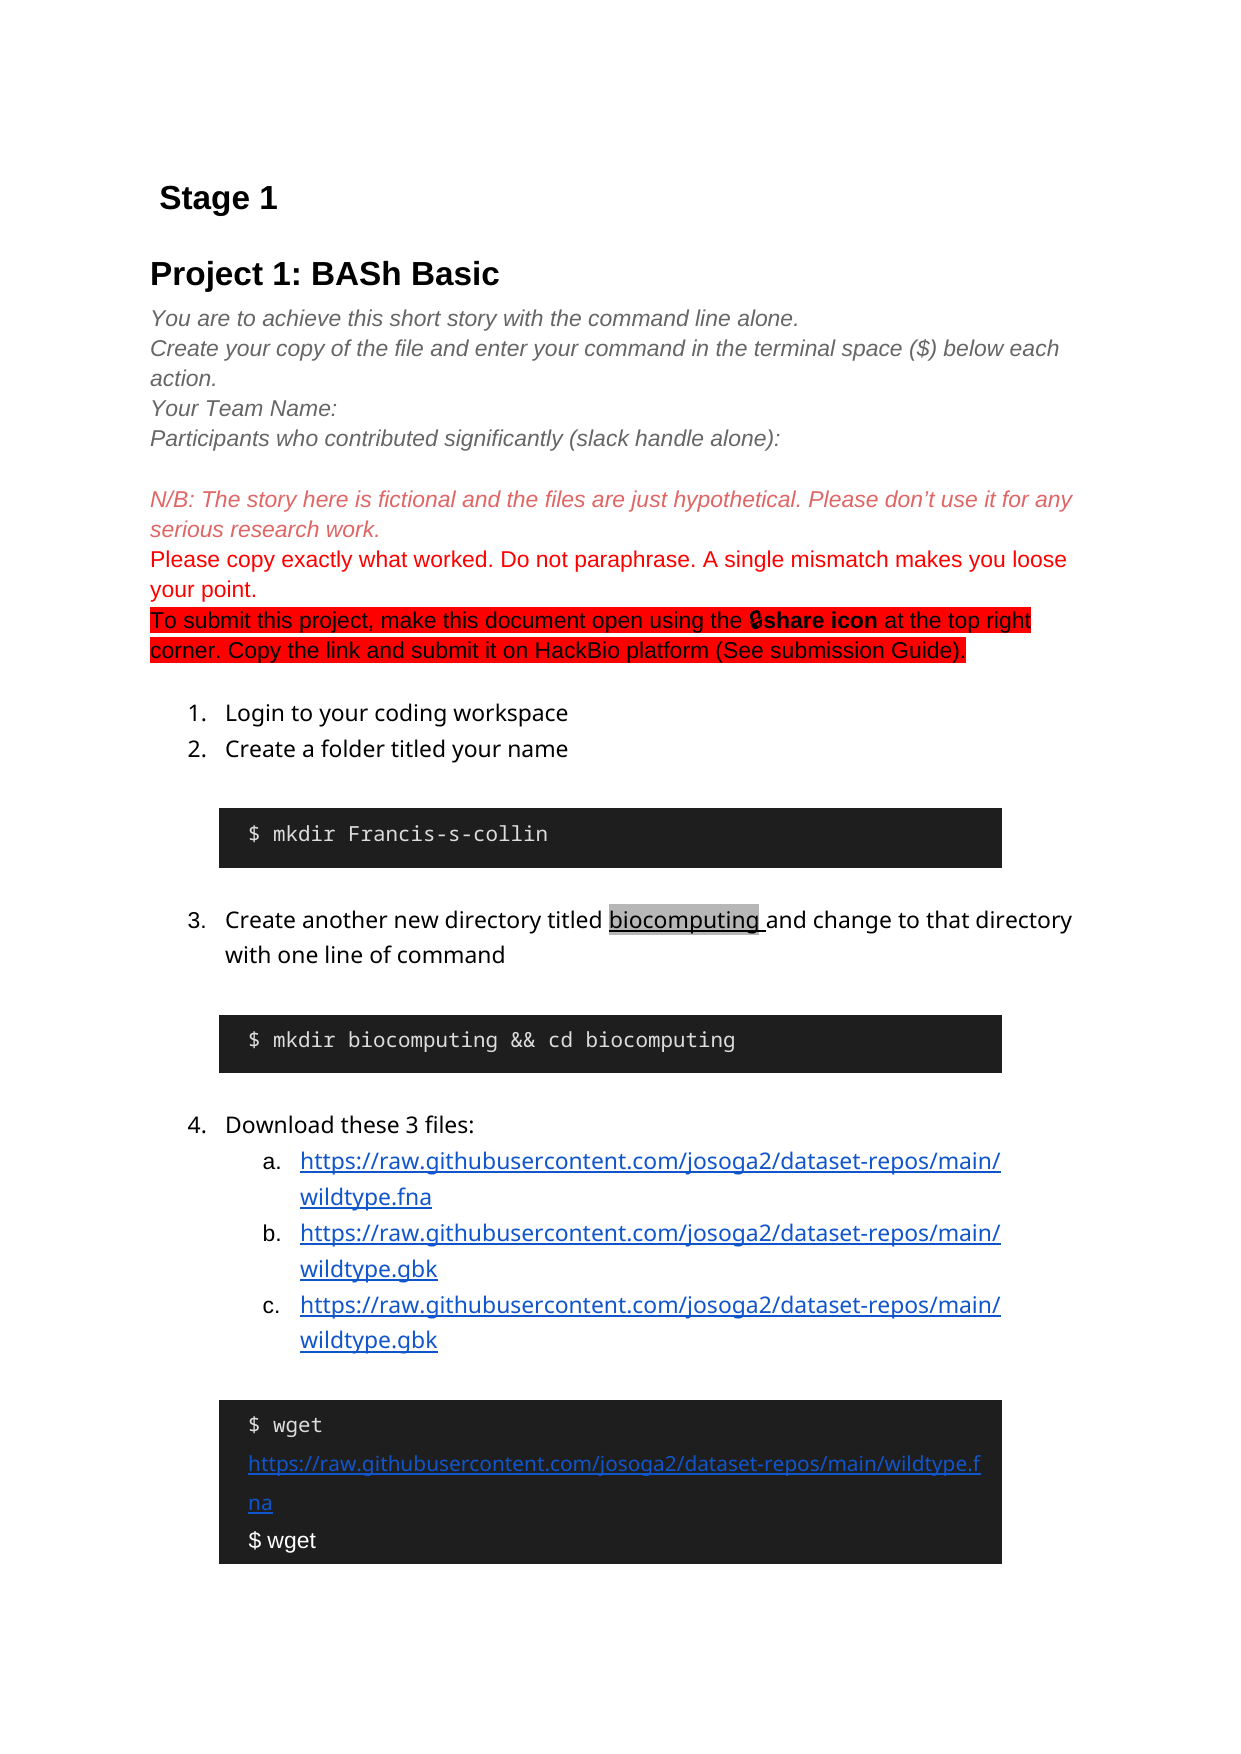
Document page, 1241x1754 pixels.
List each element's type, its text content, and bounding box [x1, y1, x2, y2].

table_header $ mkdir biocomputing && cd biocomputing [219, 1015, 1002, 1073]
subtitle Stage 1 [150, 178, 1090, 216]
list Create another new directory titled biocomputing and change to that directory with one line of command [187, 903, 1090, 971]
text N/B: The story here is fictional and the files are just hypothetical. Please don’t use it for any serious research work. [150, 486, 1090, 542]
text To submit this project, make this document open using the 🔒share icon at the top right corner. Copy the link and submit it on HackBio platform (See submission Guide). [150, 607, 1090, 663]
subtitle Project 1: BASh Basic [150, 254, 1090, 292]
table_header $ wget https://raw.githubusercontent.com/josoga2/dataset-repos/main/wildtype.fna $ wget [219, 1400, 1002, 1564]
text Your Team Name: [150, 395, 1090, 422]
text Participants who contributed significantly (slack handle alone): [150, 425, 1090, 452]
text Please copy exactly what worked. Do not paraphrase. A single mismatch makes you loose your point. [150, 546, 1090, 603]
list Download these 3 files: [187, 1109, 1090, 1140]
list https://raw.githubusercontent.com/josoga2/dataset-repos/main/wildtype.gbk [262, 1288, 1090, 1356]
list Create a folder titled your name [187, 733, 1090, 764]
list https://raw.githubusercontent.com/josoga2/dataset-repos/main/wildtype.fna [262, 1145, 1090, 1212]
list https://raw.githubusercontent.com/josoga2/dataset-repos/main/wildtype.gbk [262, 1217, 1090, 1284]
text Create your copy of the file and enter your command in the terminal space ($) below each action. [150, 335, 1090, 391]
table_header $ mkdir Francis-s-collin [219, 808, 1002, 868]
text You are to achieve this short story with the command line alone. [150, 304, 1090, 331]
list Login to your coding workspace [187, 697, 1090, 728]
